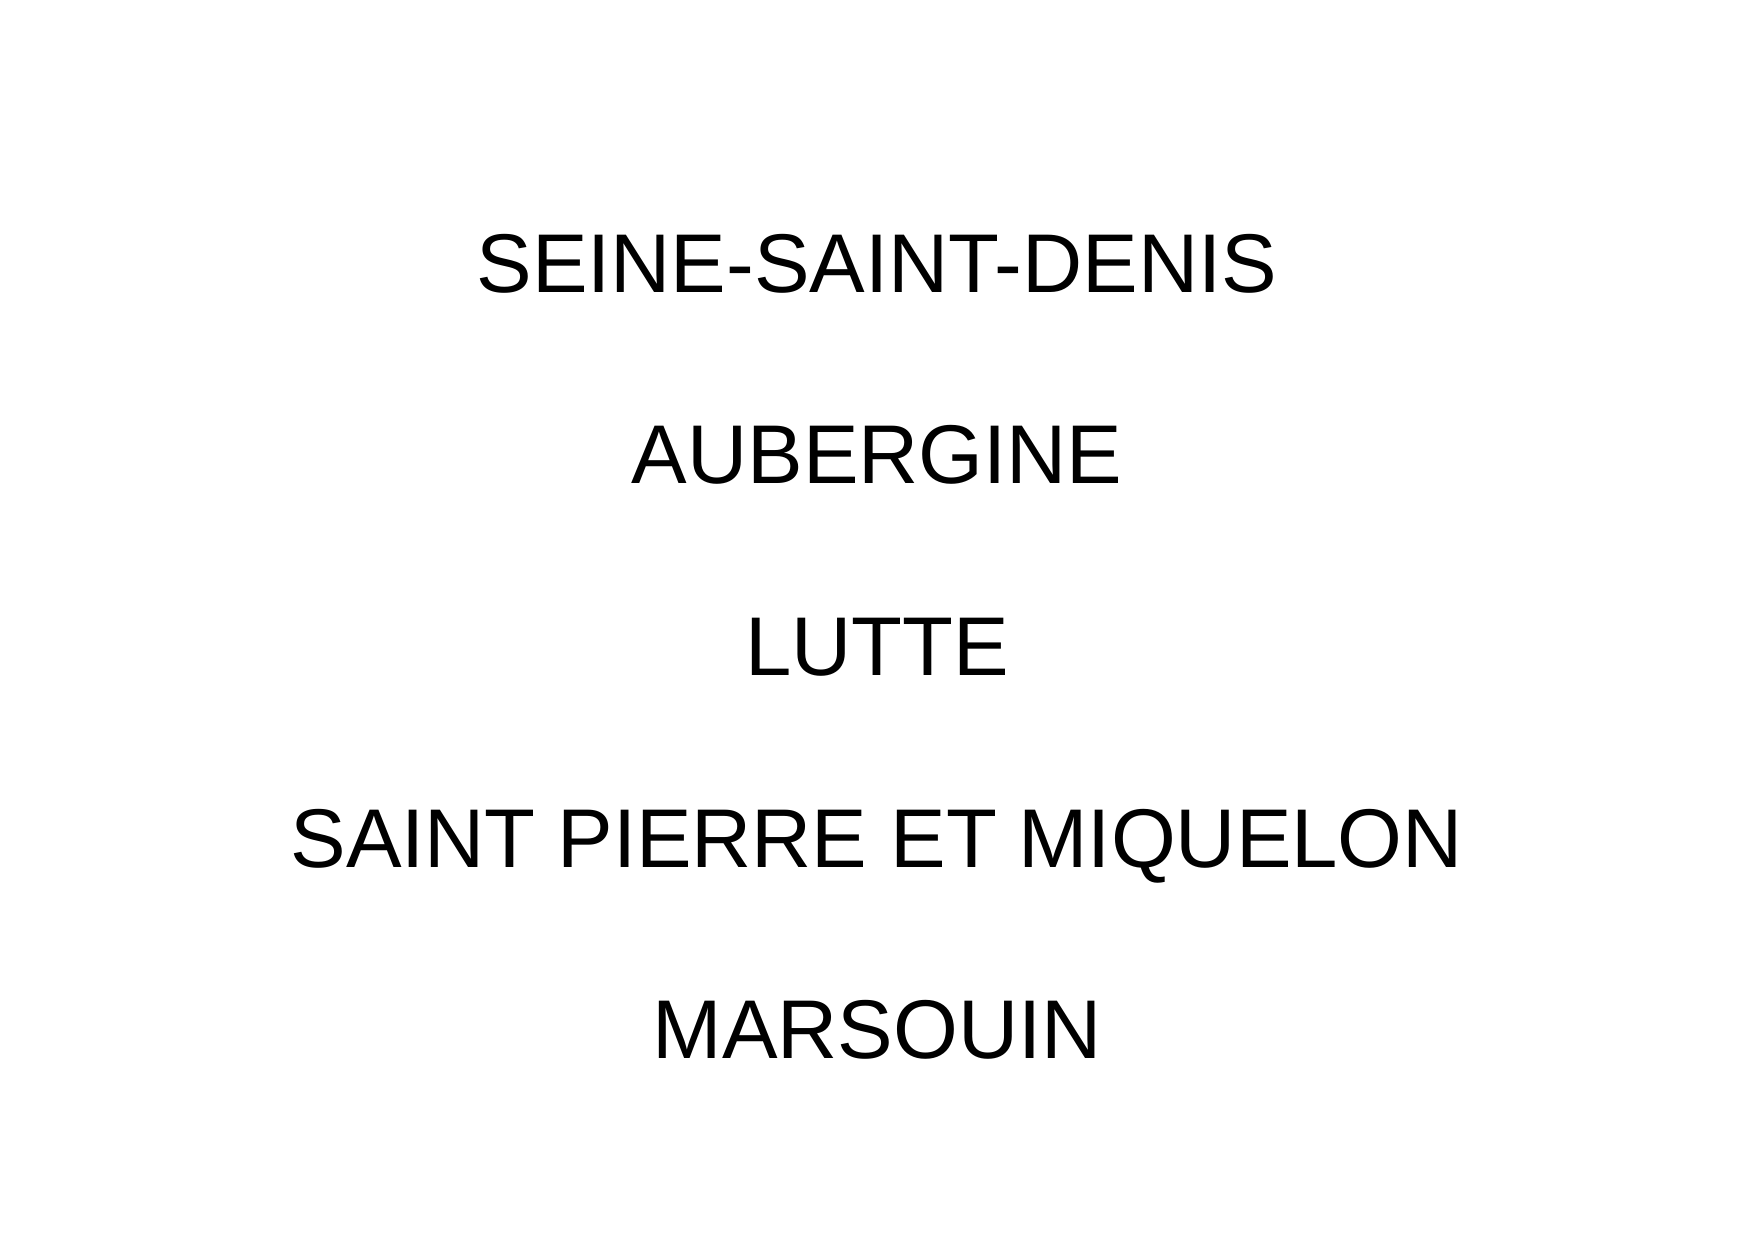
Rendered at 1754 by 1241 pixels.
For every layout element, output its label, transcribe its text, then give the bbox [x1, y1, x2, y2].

text LUTTE [118, 597, 1636, 693]
text SAINT PIERRE ET MIQUELON [118, 789, 1636, 885]
text AUBERGINE [118, 406, 1636, 501]
text MARSOUIN [118, 981, 1636, 1076]
text SEINE-SAINT-DENIS [118, 214, 1636, 310]
